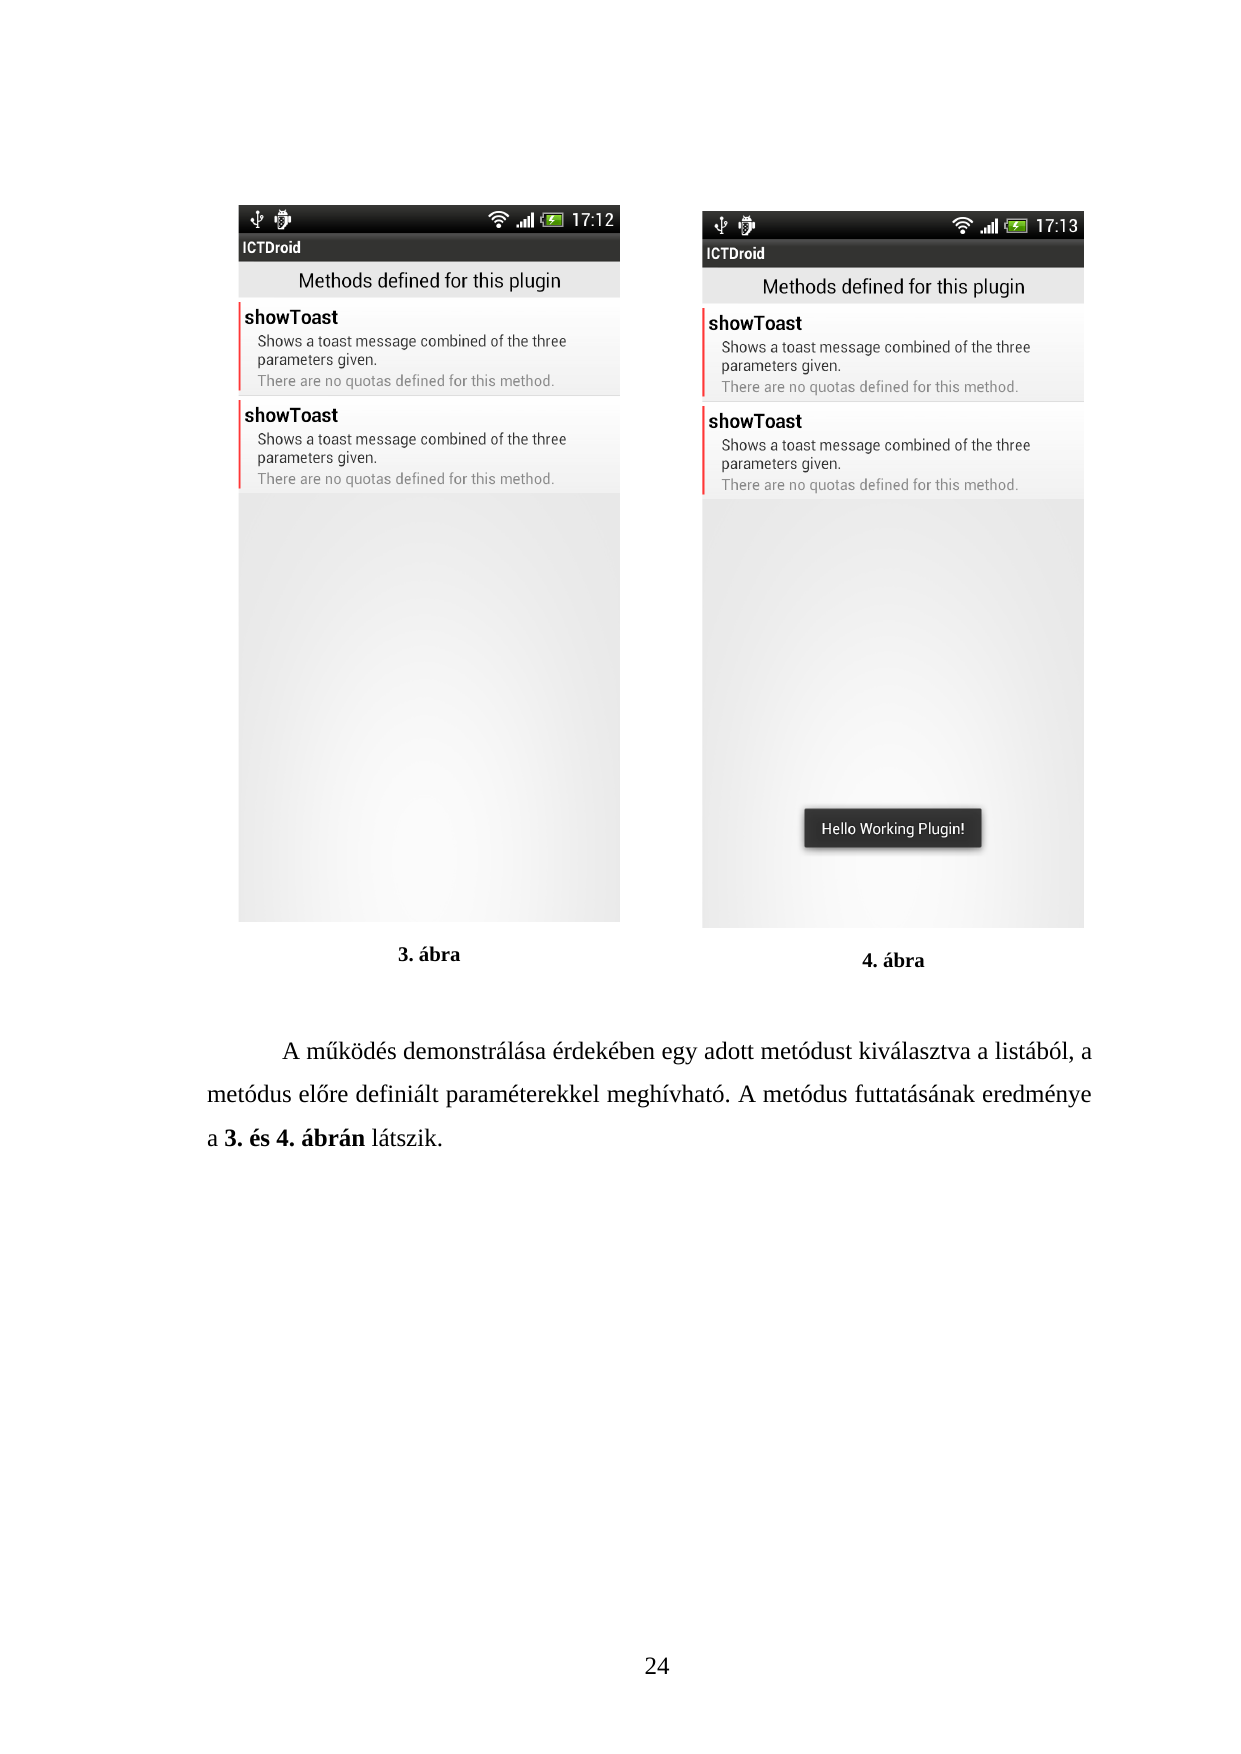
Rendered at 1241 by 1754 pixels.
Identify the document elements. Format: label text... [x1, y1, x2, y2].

text 4. ábra [687, 936, 1099, 972]
text 3. ábra [223, 929, 635, 966]
picture [238, 205, 620, 922]
picture [702, 211, 1084, 928]
text A működés demonstrálása érdekében egy adott metódust kiválasztva a listából, a metódus előre definiált paraméterekkel meghívható. A metódus futtatásának eredménye a 3. és 4. ábrán látszik. [207, 1036, 1092, 1151]
